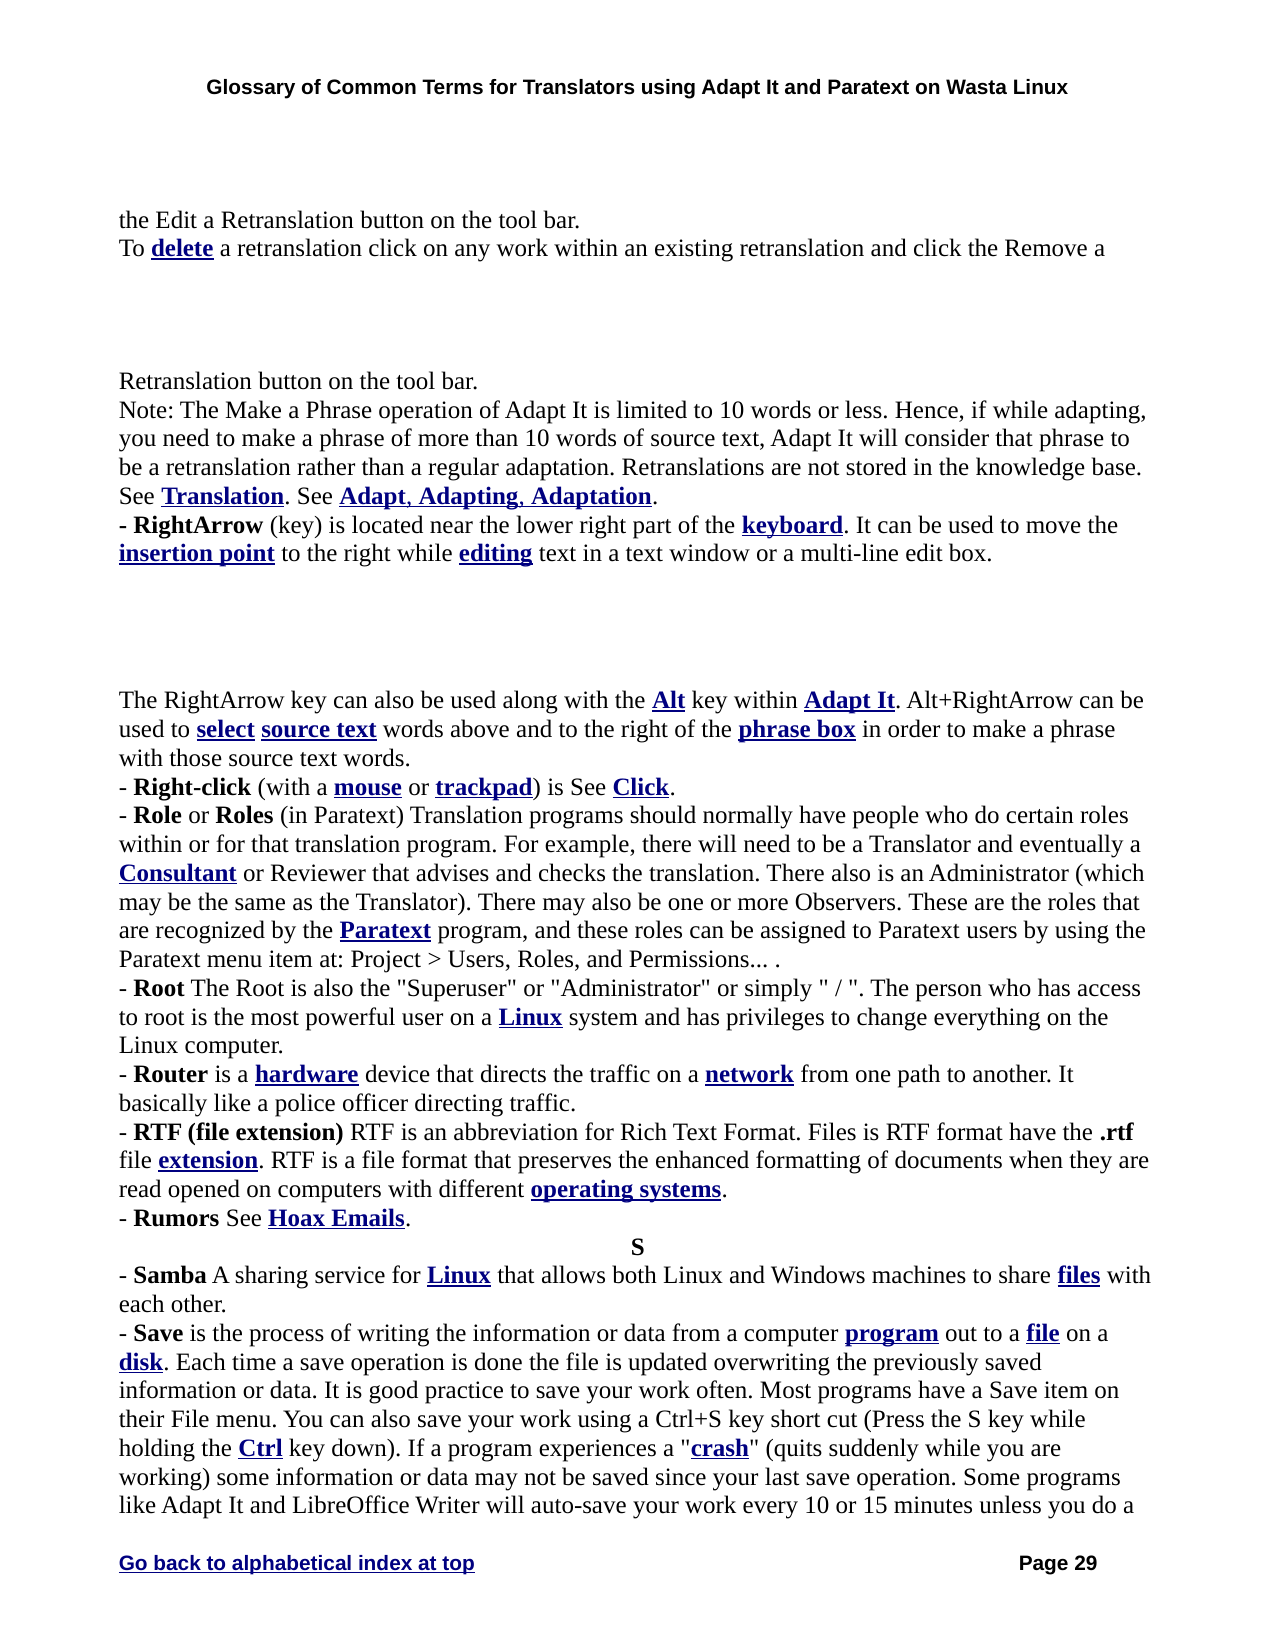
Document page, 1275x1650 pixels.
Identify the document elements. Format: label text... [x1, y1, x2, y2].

text the Edit a Retranslation button on the tool bar. [118, 118, 1156, 233]
text To delete a retranslation click on any work within an existing retranslation and click the Remove a Retranslation button on the tool bar. [118, 233, 1156, 395]
text - Router is a hardware device that directs the traffic on a network from one path to another. It basically like a police officer directing traffic. [118, 1059, 1156, 1117]
text - Rumors See Hoax Emails. [118, 1203, 1156, 1232]
text Note: The Make a Phrase operation of Adapt It is limited to 10 words or less. Hence, if while adapting, you need to make a phrase of more than 10 words of source text, Adapt It will consider that phrase to be a retranslation rather than a regular adaptation. Retranslations are not stored in the knowledge base. See Translation. See Adapt, Adapting, Adaptation. [118, 395, 1156, 510]
text - Save is the process of writing the information or data from a computer program out to a file on a disk. Each time a save operation is done the file is updated overwriting the previously saved information or data. It is good practice to save your work often. Most programs have a Save item on their File menu. You can also save your work using a Ctrl+S key short cut (Press the S key while holding the Ctrl key down). If a program experiences a "crash" (quits suddenly while you are working) some information or data may not be saved since your last save operation. Some programs like Adapt It and LibreOffice Writer will auto-save your work every 10 or 15 minutes unless you do a [118, 1318, 1156, 1519]
text - RTF (file extension) RTF is an abbreviation for Rich Text Format. Files is RTF format have the .rtf file extension. RTF is a file format that preserves the enhanced formatting of documents when they are read opened on computers with different operating systems. [118, 1117, 1156, 1203]
text The RightArrow key can also be used along with the Alt key within Adapt It. Alt+RightArrow can be used to select source text words above and to the right of the phrase box in order to make a phrase with those source text words. [118, 567, 1156, 772]
text - Root The Root is also the "Superuser" or "Administrator" or simply " / ". The person who has access to root is the most powerful user on a Linux system and has privileges to change everything on the Linux computer. [118, 973, 1156, 1059]
text - RightArrow (key) is located near the lower right part of the keyboard. It can be used to move the insertion point to the right while editing text in a text window or a multi-line edit box. [118, 510, 1156, 567]
text - Role or Roles (in Paratext) Translation programs should normally have people who do certain roles within or for that translation program. For example, there will need to be a Translator and eventually a Consultant or Reviewer that advises and checks the translation. There also is an Administrator (which may be the same as the Translator). There may also be one or more Observers. These are the roles that are recognized by the Paratext program, and these roles can be assigned to Paratext users by using the Paratext menu item at: Project > Users, Roles, and Permissions... . [118, 800, 1156, 973]
text S [118, 1232, 1156, 1260]
text - Samba A sharing service for Linux that allows both Linux and Windows machines to share files with each other. [118, 1260, 1156, 1318]
text - Right-click (with a mouse or trackpad) is See Click. [118, 772, 1156, 800]
